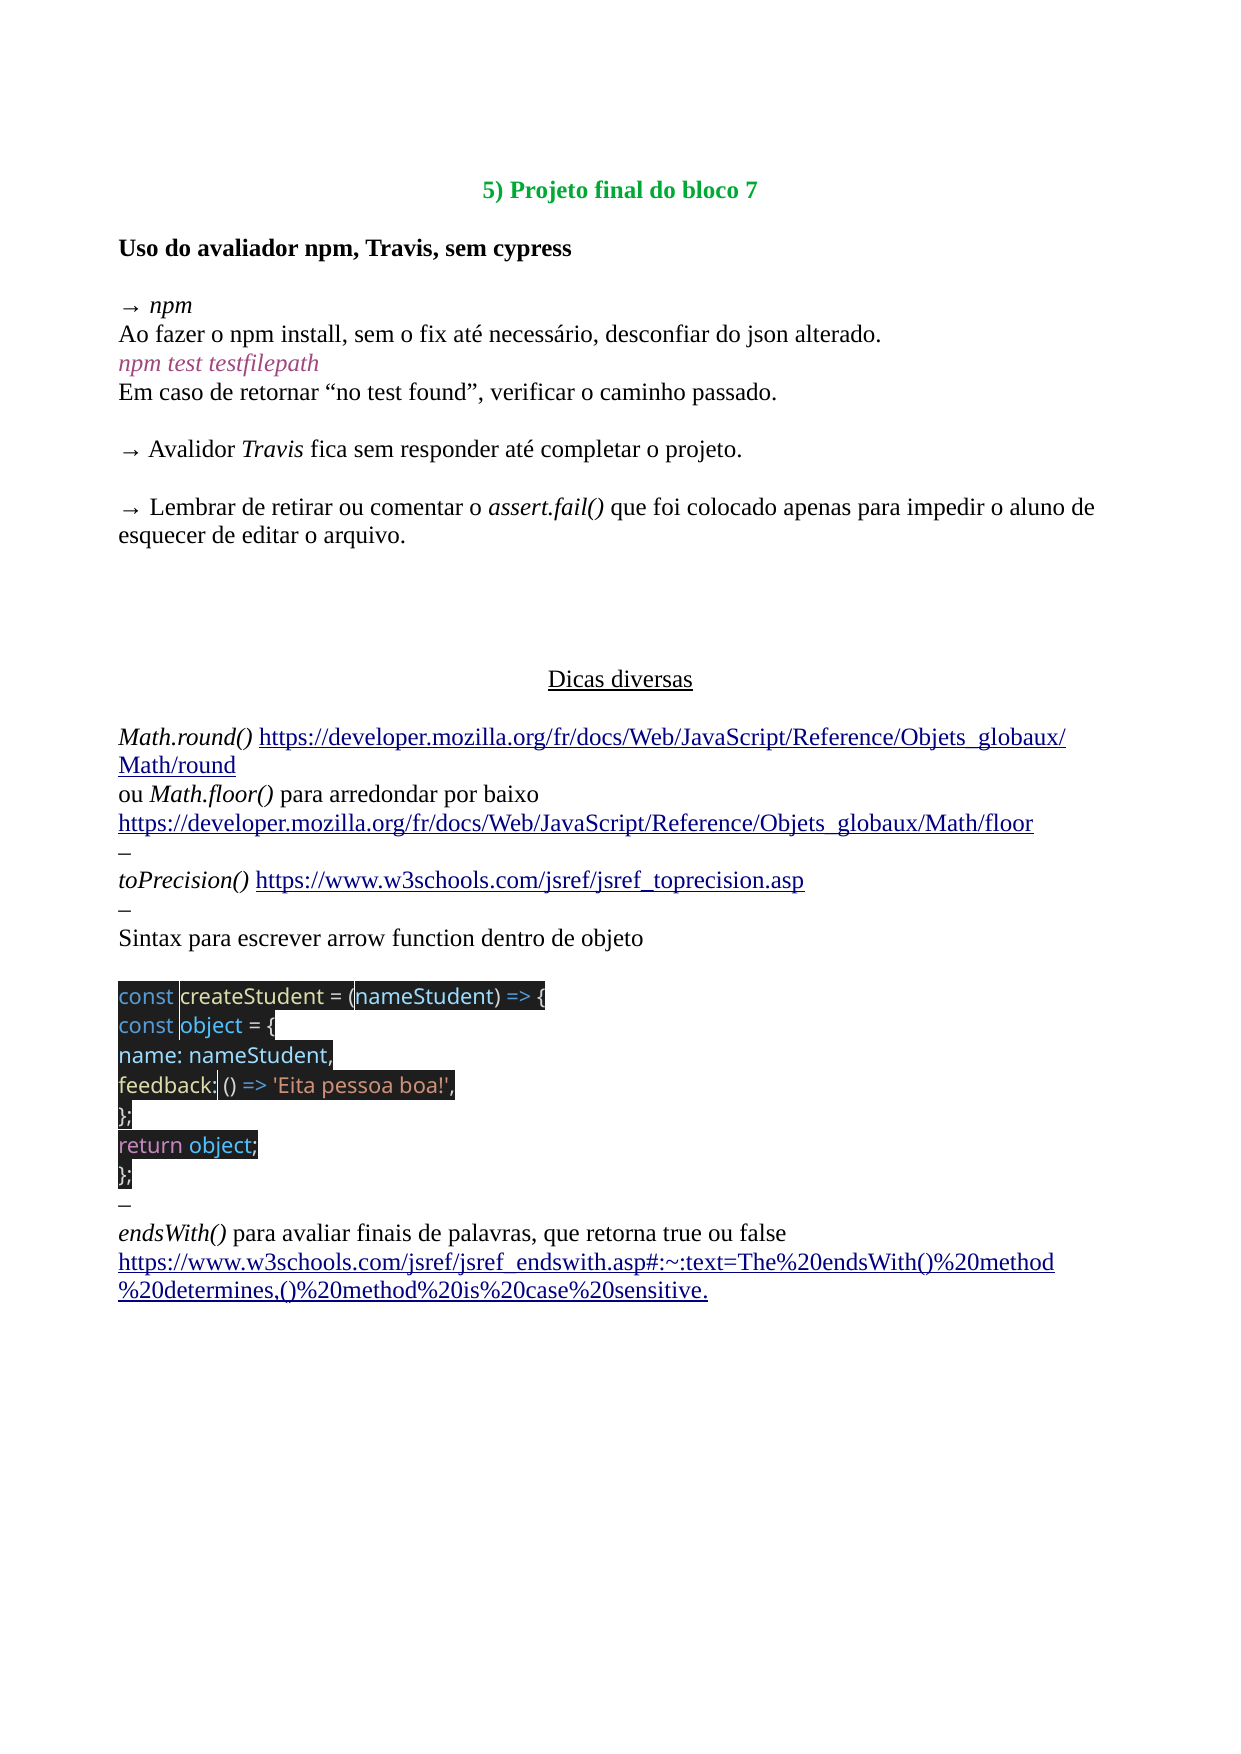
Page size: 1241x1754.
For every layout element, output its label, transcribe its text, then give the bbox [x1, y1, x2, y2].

text Em caso de retornar “no test found”, verificar o caminho passado. [118, 377, 1122, 406]
text }; [118, 1159, 1122, 1189]
text npm test testfilepath [118, 348, 1122, 377]
text Math.round() https://developer.mozilla.org/fr/docs/Web/JavaScript/Reference/Objets_globaux/Math/round [118, 722, 1122, 779]
text – [118, 1189, 1122, 1218]
text toPrecision() https://www.w3schools.com/jsref/jsref_toprecision.asp [118, 866, 1122, 894]
text feedback: () => 'Eita pessoa boa!', [118, 1070, 1122, 1100]
text – [118, 894, 1122, 923]
text Ao fazer o npm install, sem o fix até necessário, desconfiar do json alterado. [118, 319, 1122, 348]
text return object; [118, 1129, 1122, 1159]
text – [118, 837, 1122, 866]
text Sintax para escrever arrow function dentro de objeto [118, 923, 1122, 952]
text endsWith() para avaliar finais de palavras, que retorna true ou false https://www.w3schools.com/jsref/jsref_endswith.asp#:~:text=The%20endsWith()%20method%20determines,()%20method%20is%20case%20sensitive. [118, 1218, 1122, 1304]
text Dicas diversas [118, 664, 1122, 693]
text → Lembrar de retirar ou comentar o assert.fail() que foi colocado apenas para impedir o aluno de esquecer de editar o arquivo. [118, 492, 1122, 549]
text → npm [118, 291, 1122, 319]
text const object = { [118, 1010, 1122, 1040]
text 5) Projeto final do bloco 7 [118, 176, 1122, 204]
text const createStudent = (nameStudent) => { [118, 981, 1122, 1010]
text Uso do avaliador npm, Travis, sem cypress [118, 233, 1122, 262]
text name: nameStudent, [118, 1040, 1122, 1070]
text ou Math.floor() para arredondar por baixo https://developer.mozilla.org/fr/docs/Web/JavaScript/Reference/Objets_globaux/Math/floor [118, 779, 1122, 837]
text }; [118, 1100, 1122, 1129]
text → Avalidor Travis fica sem responder até completar o projeto. [118, 434, 1122, 463]
